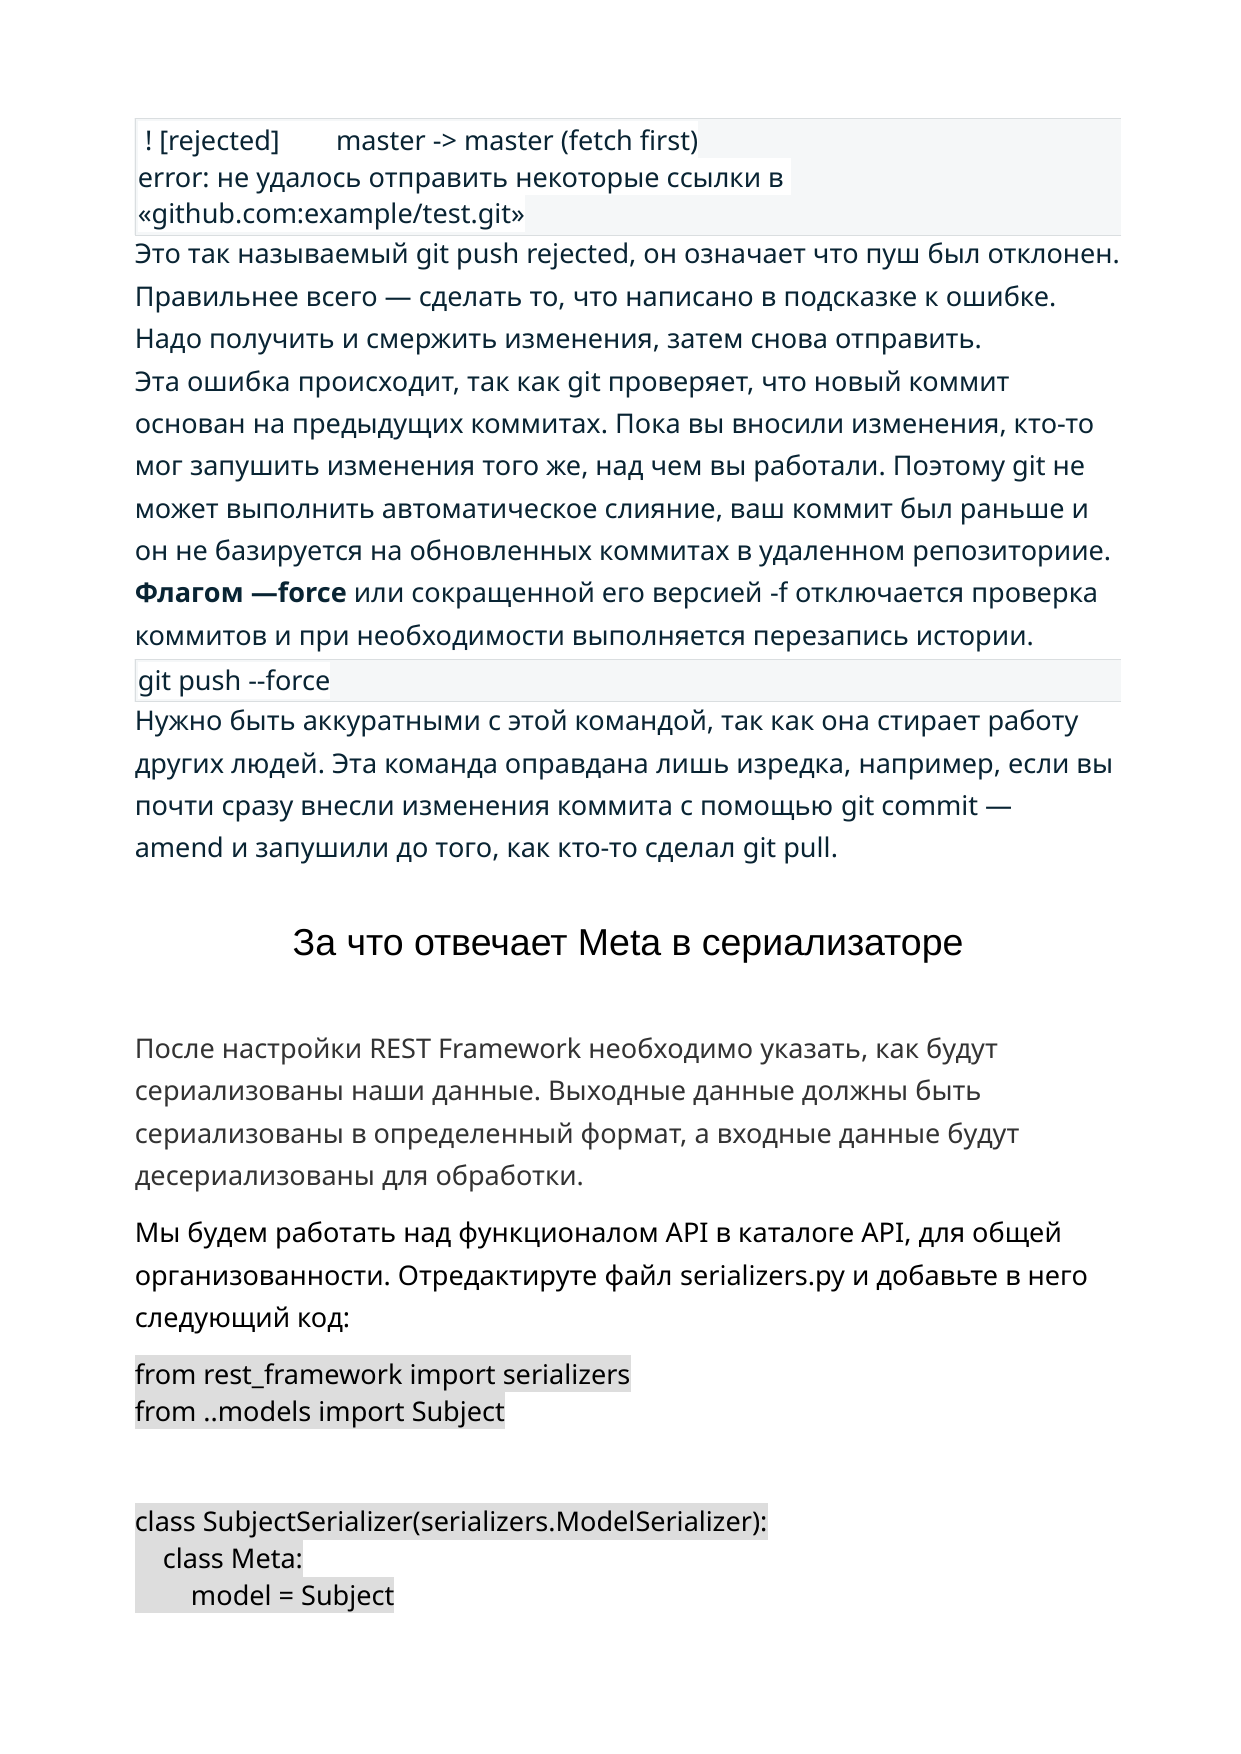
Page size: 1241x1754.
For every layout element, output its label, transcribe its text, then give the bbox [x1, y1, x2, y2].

text model = Subject [134, 1577, 1121, 1613]
text from rest_framework import serializers [134, 1355, 1121, 1392]
text error: не удалось отправить некоторые ссылки в «github.com:example/test.git» [136, 155, 1121, 235]
text class Meta: [134, 1540, 1121, 1577]
text Эта ошибка происходит, так как git проверяет, что новый коммит основан на предыдущих коммитах. Пока вы вносили изменения, кто-то мог запушить изменения того же, над чем вы работали. Поэтому git не может выполнить автоматическое слияние, ваш коммит был раньше и он не базируется на обновленных коммитах в удаленном репозиториие. [134, 362, 1121, 568]
text git push --force [136, 660, 1121, 701]
text from ..models import Subject [134, 1392, 1121, 1429]
text ! [rejected] master -> master (fetch first) [136, 119, 1121, 155]
text Мы будем работать над функционалом API в каталоге API, для общей организованности. Отредактируте файл serializers.py и добавьте в него следующий код: [134, 1214, 1121, 1335]
subtitle За что отвечает Meta в сериализаторе [134, 920, 1121, 963]
text После настройки REST Framework необходимо указать, как будут сериализованы наши данные. Выходные данные должны быть сериализованы в определенный формат, а входные данные будут десериализованы для обработки. [134, 1029, 1121, 1193]
text Нужно быть аккуратными с этой командой, так как она стирает работу других людей. Эта команда оправдана лишь изредка, например, если вы почти сразу внесли изменения коммита с помощью git commit —amend и запушили до того, как кто-то сделал git pull. [134, 702, 1121, 866]
text Флагом —force или сокращенной его версией -f отключается проверка коммитов и при необходимости выполняется перезапись истории. [134, 574, 1121, 653]
text class SubjectSerializer(serializers.ModelSerializer): [134, 1503, 1121, 1540]
text Это так называемый git push rejected, он означает что пуш был отклонен. Правильнее всего — сделать то, что написано в подсказке к ошибке. Надо получить и смержить изменения, затем снова отправить. [134, 235, 1121, 356]
